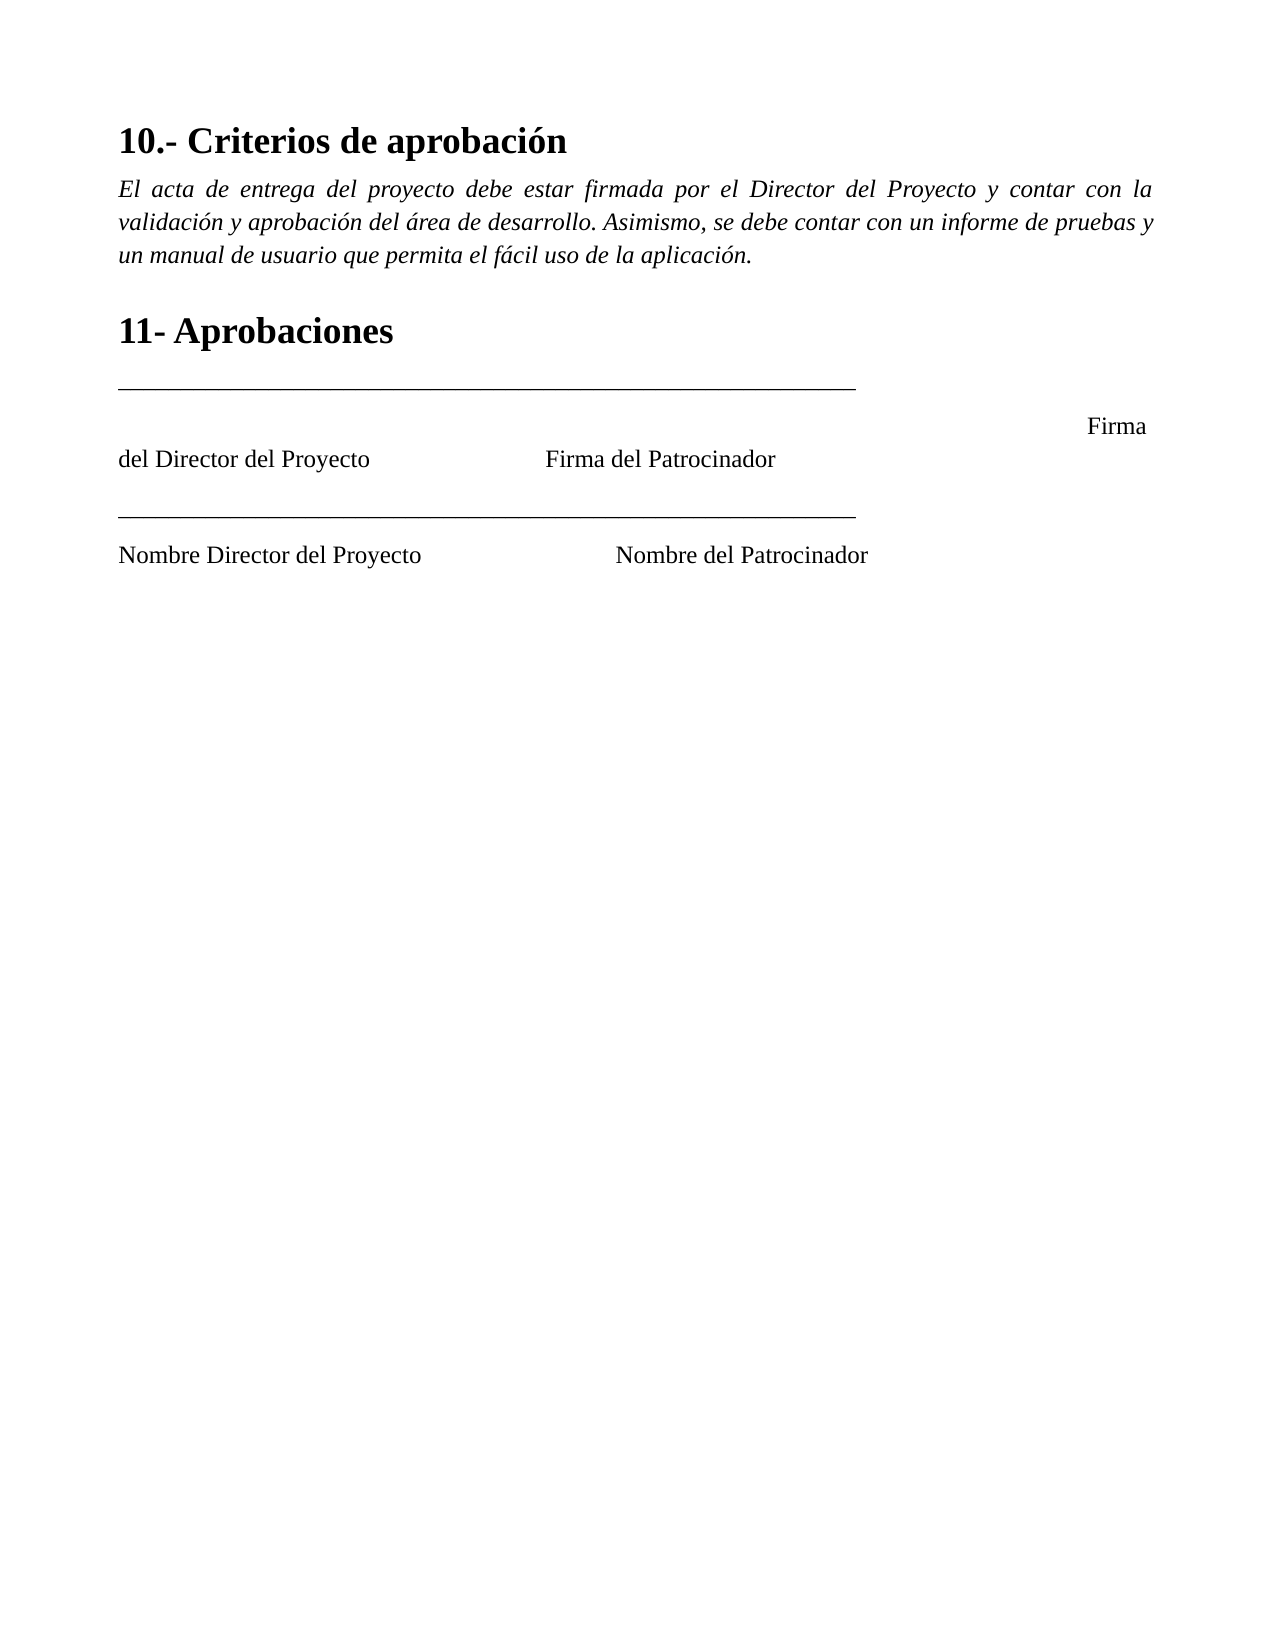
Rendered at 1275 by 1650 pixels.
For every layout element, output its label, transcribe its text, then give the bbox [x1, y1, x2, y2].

subtitle 11- Aprobaciones [118, 308, 1157, 351]
text El acta de entrega del proyecto debe estar firmada por el Director del Proyecto y contar con la validación y aprobación del área de desarrollo. Asimismo, se debe contar con un informe de pruebas y un manual de usuario que permita el fácil uso de la aplicación. [118, 174, 1157, 268]
subtitle 10.- Criterios de aprobación [118, 118, 1157, 161]
text Firma del Director del Proyecto Firma del Patrocinador [118, 411, 1157, 473]
text Nombre Director del Proyecto Nombre del Patrocinador [118, 540, 1157, 568]
text ___________________________________________________________ [118, 364, 1157, 393]
text ___________________________________________________________ [118, 492, 1157, 521]
